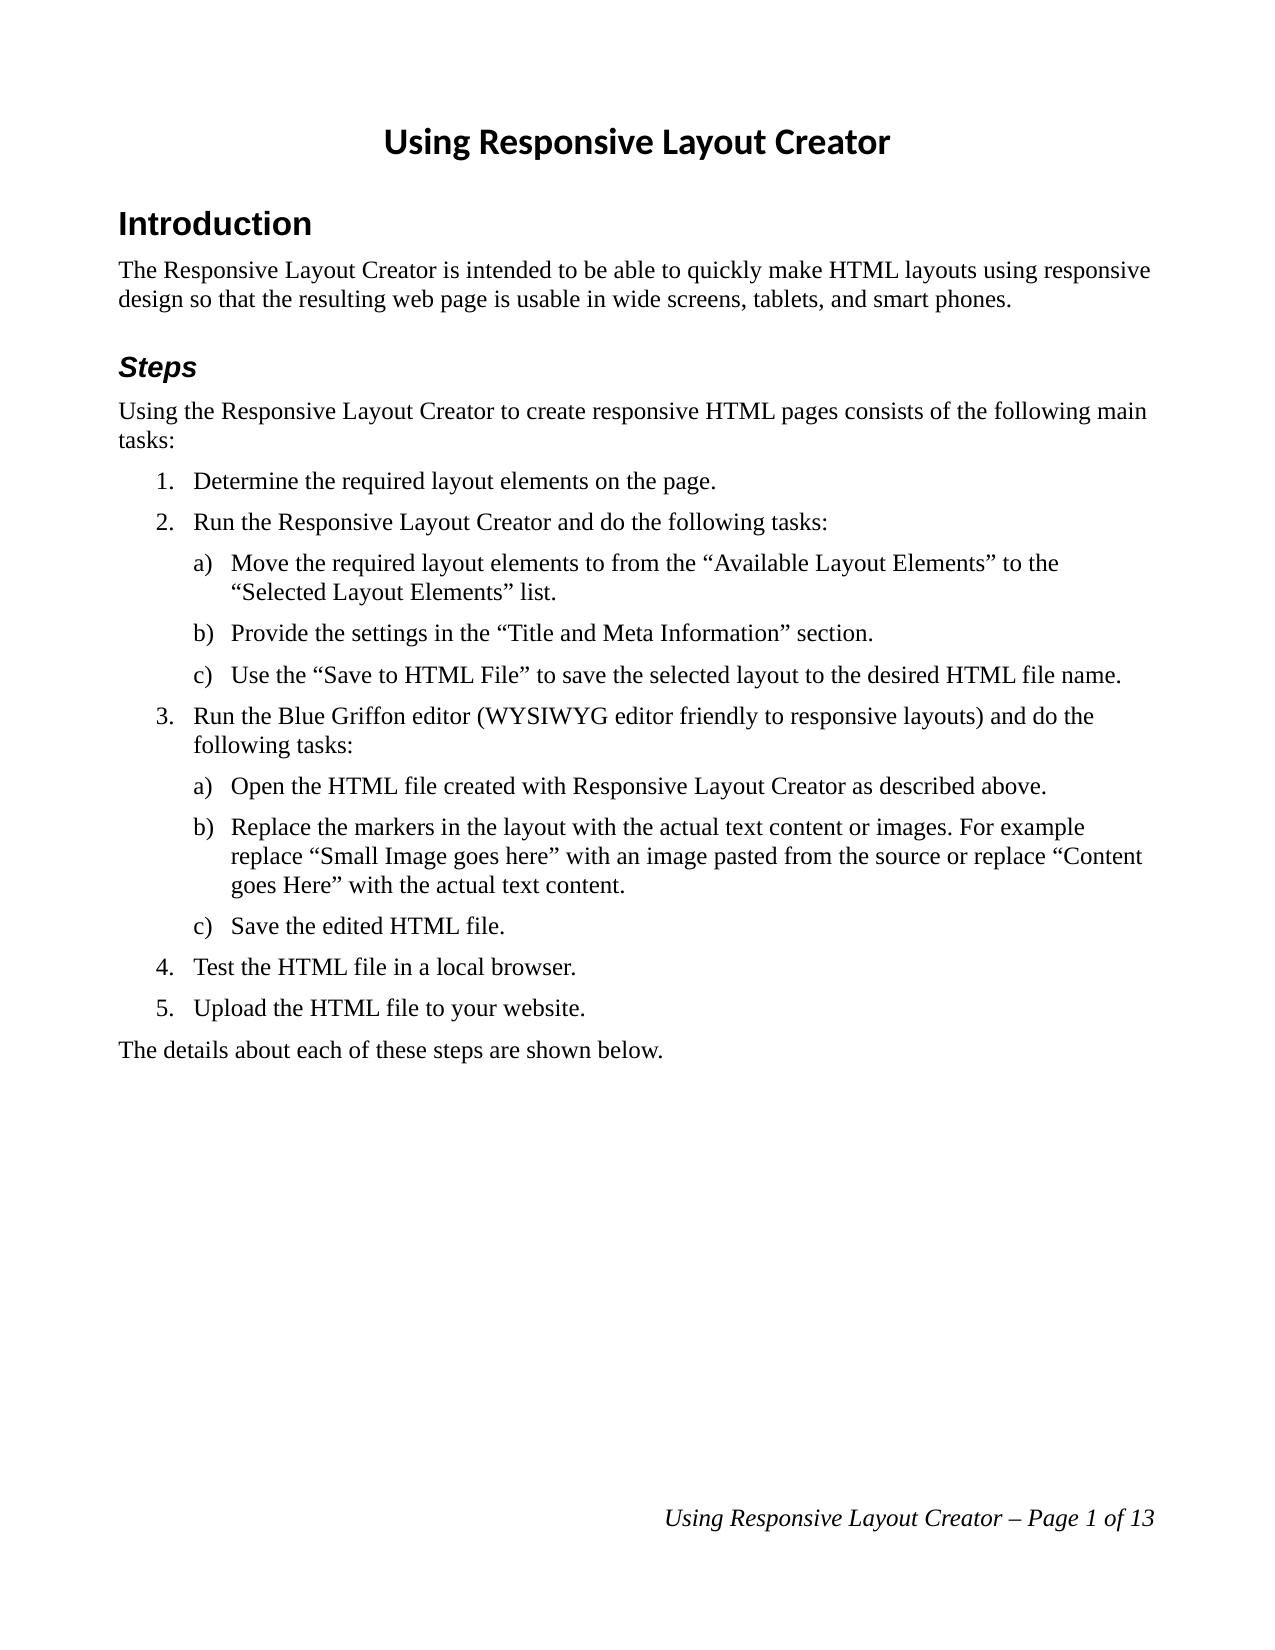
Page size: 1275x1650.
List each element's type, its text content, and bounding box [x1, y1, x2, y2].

subtitle Introduction [118, 204, 1157, 242]
list Test the HTML file in a local browser. [156, 952, 1157, 981]
list Use the “Save to HTML File” to save the selected layout to the desired HTML file name. [193, 660, 1157, 688]
list Move the required layout elements to from the “Available Layout Elements” to the “Selected Layout Elements” list. [193, 548, 1157, 606]
list Replace the markers in the layout with the actual text content or images. For example replace “Small Image goes here” with an image pasted from the source or replace “Content goes Here” with the actual text content. [193, 812, 1157, 898]
list Run the Responsive Layout Creator and do the following tasks: [156, 507, 1157, 536]
list Provide the settings in the “Title and Meta Information” section. [193, 618, 1157, 647]
list Save the edited HTML file. [193, 911, 1157, 940]
subtitle Steps [118, 350, 1157, 383]
list Determine the required layout elements on the page. [156, 466, 1157, 495]
list Run the Blue Griffon editor (WYSIWYG editor friendly to responsive layouts) and do the following tasks: [156, 701, 1157, 758]
text The Responsive Layout Creator is intended to be able to quickly make HTML layouts using responsive design so that the resulting web page is usable in wide screens, tablets, and smart phones. [118, 255, 1157, 312]
title Using Responsive Layout Creator [118, 118, 1157, 164]
text The details about each of these steps are shown below. [118, 1035, 1157, 1063]
list Open the HTML file created with Responsive Layout Creator as described above. [193, 771, 1157, 800]
list Upload the HTML file to your website. [156, 993, 1157, 1022]
text Using the Responsive Layout Creator to create responsive HTML pages consists of the following main tasks: [118, 396, 1157, 453]
